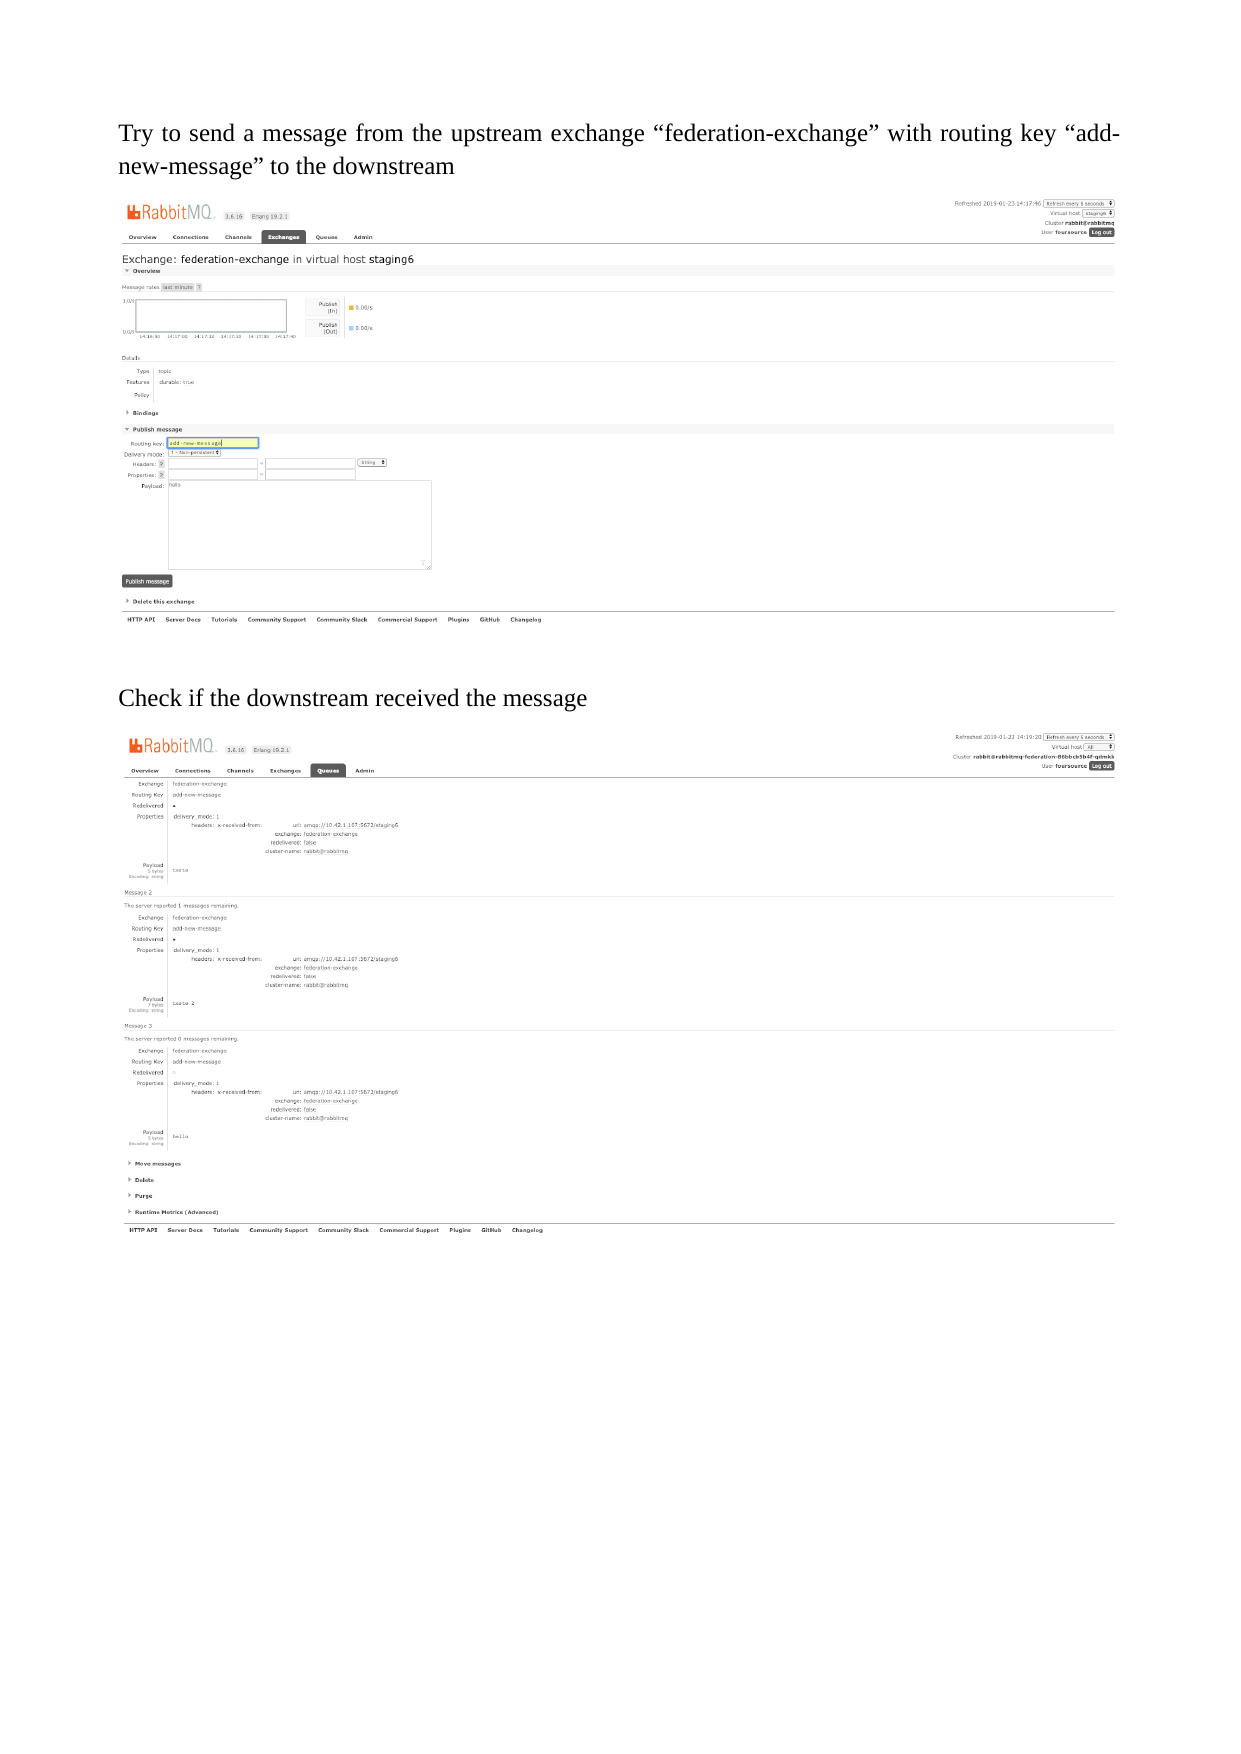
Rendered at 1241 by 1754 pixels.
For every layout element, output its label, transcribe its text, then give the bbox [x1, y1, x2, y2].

picture [118, 198, 1123, 631]
picture [118, 730, 1123, 1241]
text Try to send a message from the upstream exchange “federation-exchange” with routing key “add-new-message” to the downstream [118, 118, 1122, 180]
text Check if the downstream received the message [118, 683, 1122, 711]
